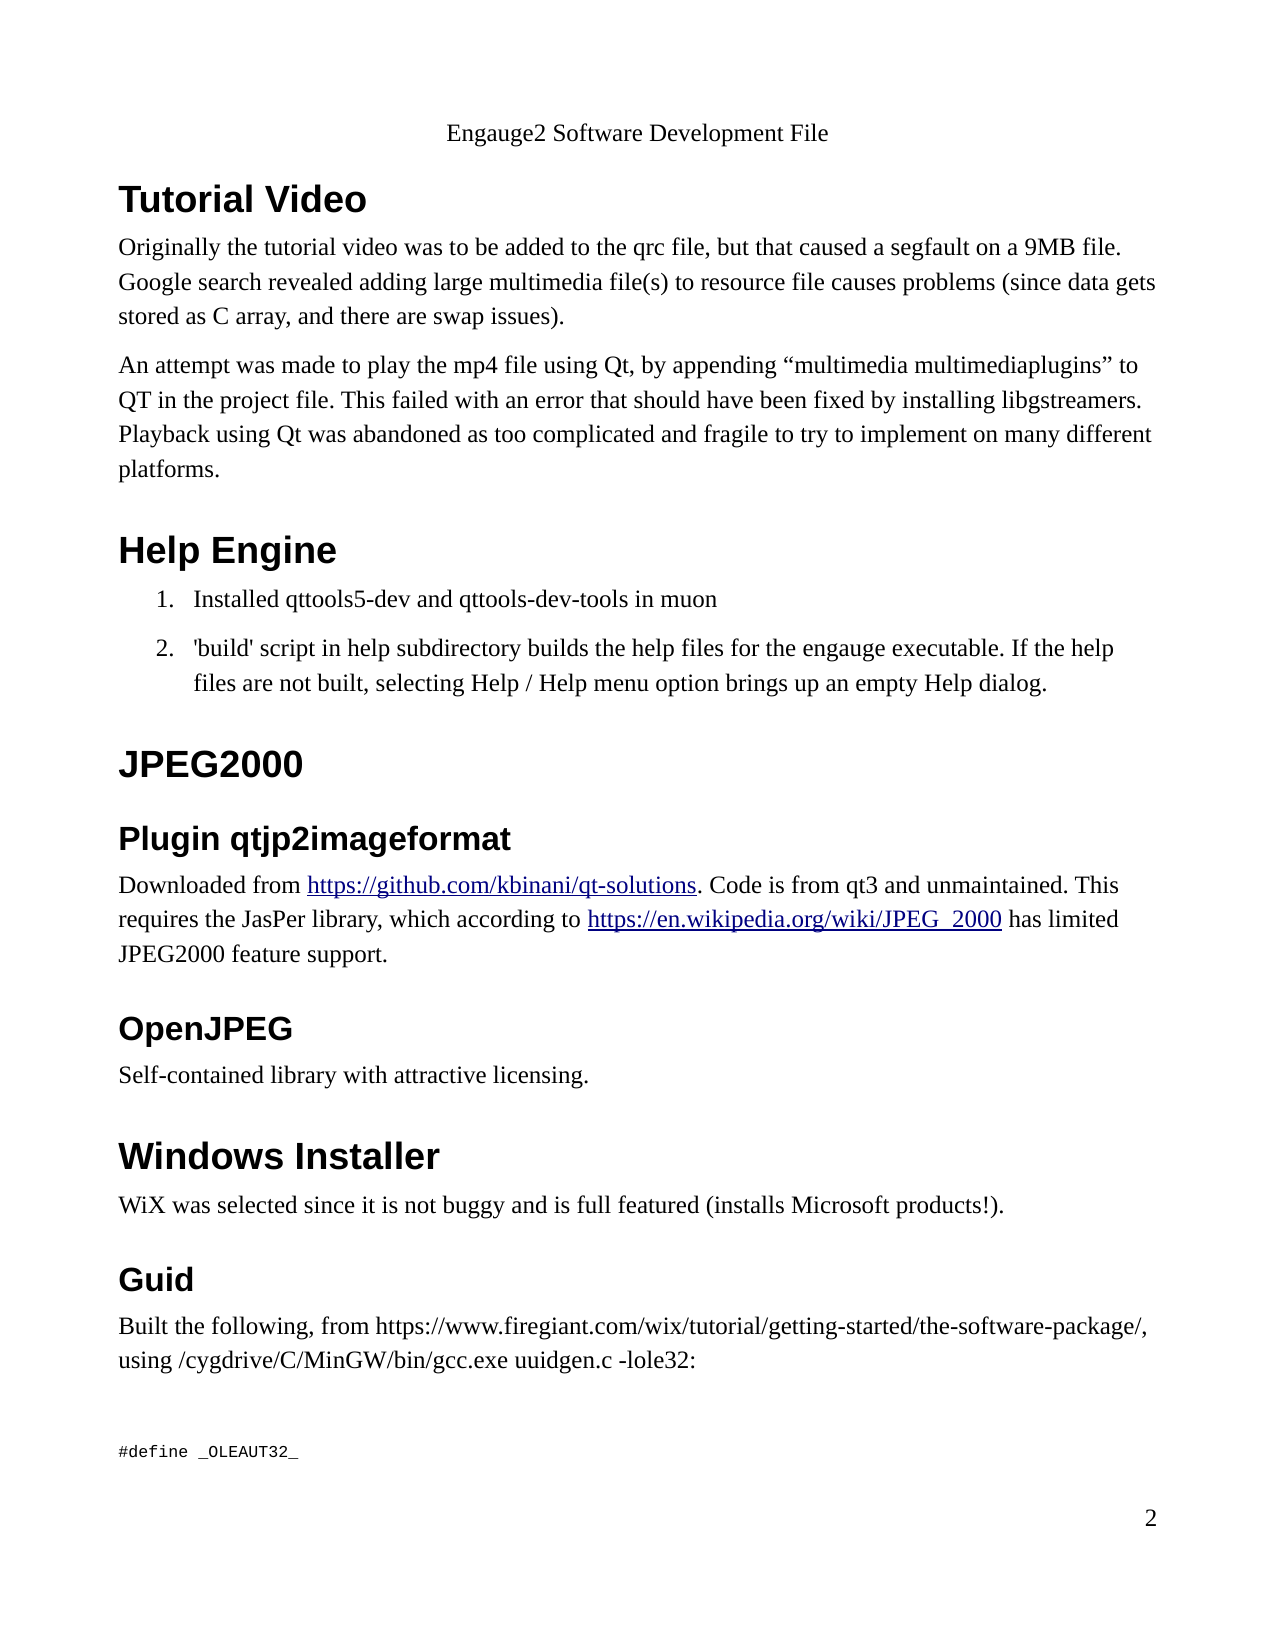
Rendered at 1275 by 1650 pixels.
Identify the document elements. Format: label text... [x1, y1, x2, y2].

subtitle Guid [118, 1260, 1157, 1299]
subtitle Tutorial Video [118, 176, 1157, 220]
text Built the following, from https://www.firegiant.com/wix/tutorial/getting-started/the-software-package/, using /cygdrive/C/MinGW/bin/gcc.exe uuidgen.c -lole32: [118, 1311, 1157, 1374]
text An attempt was made to play the mp4 file using Qt, by appending “multimedia multimediaplugins” to QT in the project file. This failed with an error that should have been fixed by installing libgstreamers. Playback using Qt was abandoned as too complicated and fragile to try to implement on many different platforms. [118, 351, 1157, 483]
text Self-contained library with attractive licensing. [118, 1060, 1157, 1089]
subtitle Help Engine [118, 528, 1157, 572]
text Originally the tutorial video was to be added to the qrc file, but that caused a segfault on a 9MB file. Google search revealed adding large multimedia file(s) to resource file causes problems (since data gets stored as C array, and there are swap issues). [118, 232, 1157, 330]
subtitle OpenJPEG [118, 1009, 1157, 1047]
text Downloaded from https://github.com/kbinani/qt-solutions. Code is from qt3 and unmaintained. This requires the JasPer library, which according to https://en.wikipedia.org/wiki/JPEG_2000 has limited JPEG2000 feature support. [118, 870, 1157, 968]
subtitle Plugin qtjp2imageformat [118, 819, 1157, 857]
text #define _OLEAUT32_ [118, 1444, 1157, 1463]
subtitle Windows Installer [118, 1134, 1157, 1178]
list Installed qttools5-dev and qttools-dev-tools in muon [156, 584, 1157, 613]
text WiX was selected since it is not buggy and is full featured (installs Microsoft products!). [118, 1190, 1157, 1219]
list 'build' script in help subdirectory builds the help files for the engauge executable. If the help files are not built, selecting Help / Help menu option brings up an empty Help dialog. [156, 633, 1157, 696]
subtitle JPEG2000 [118, 742, 1157, 785]
